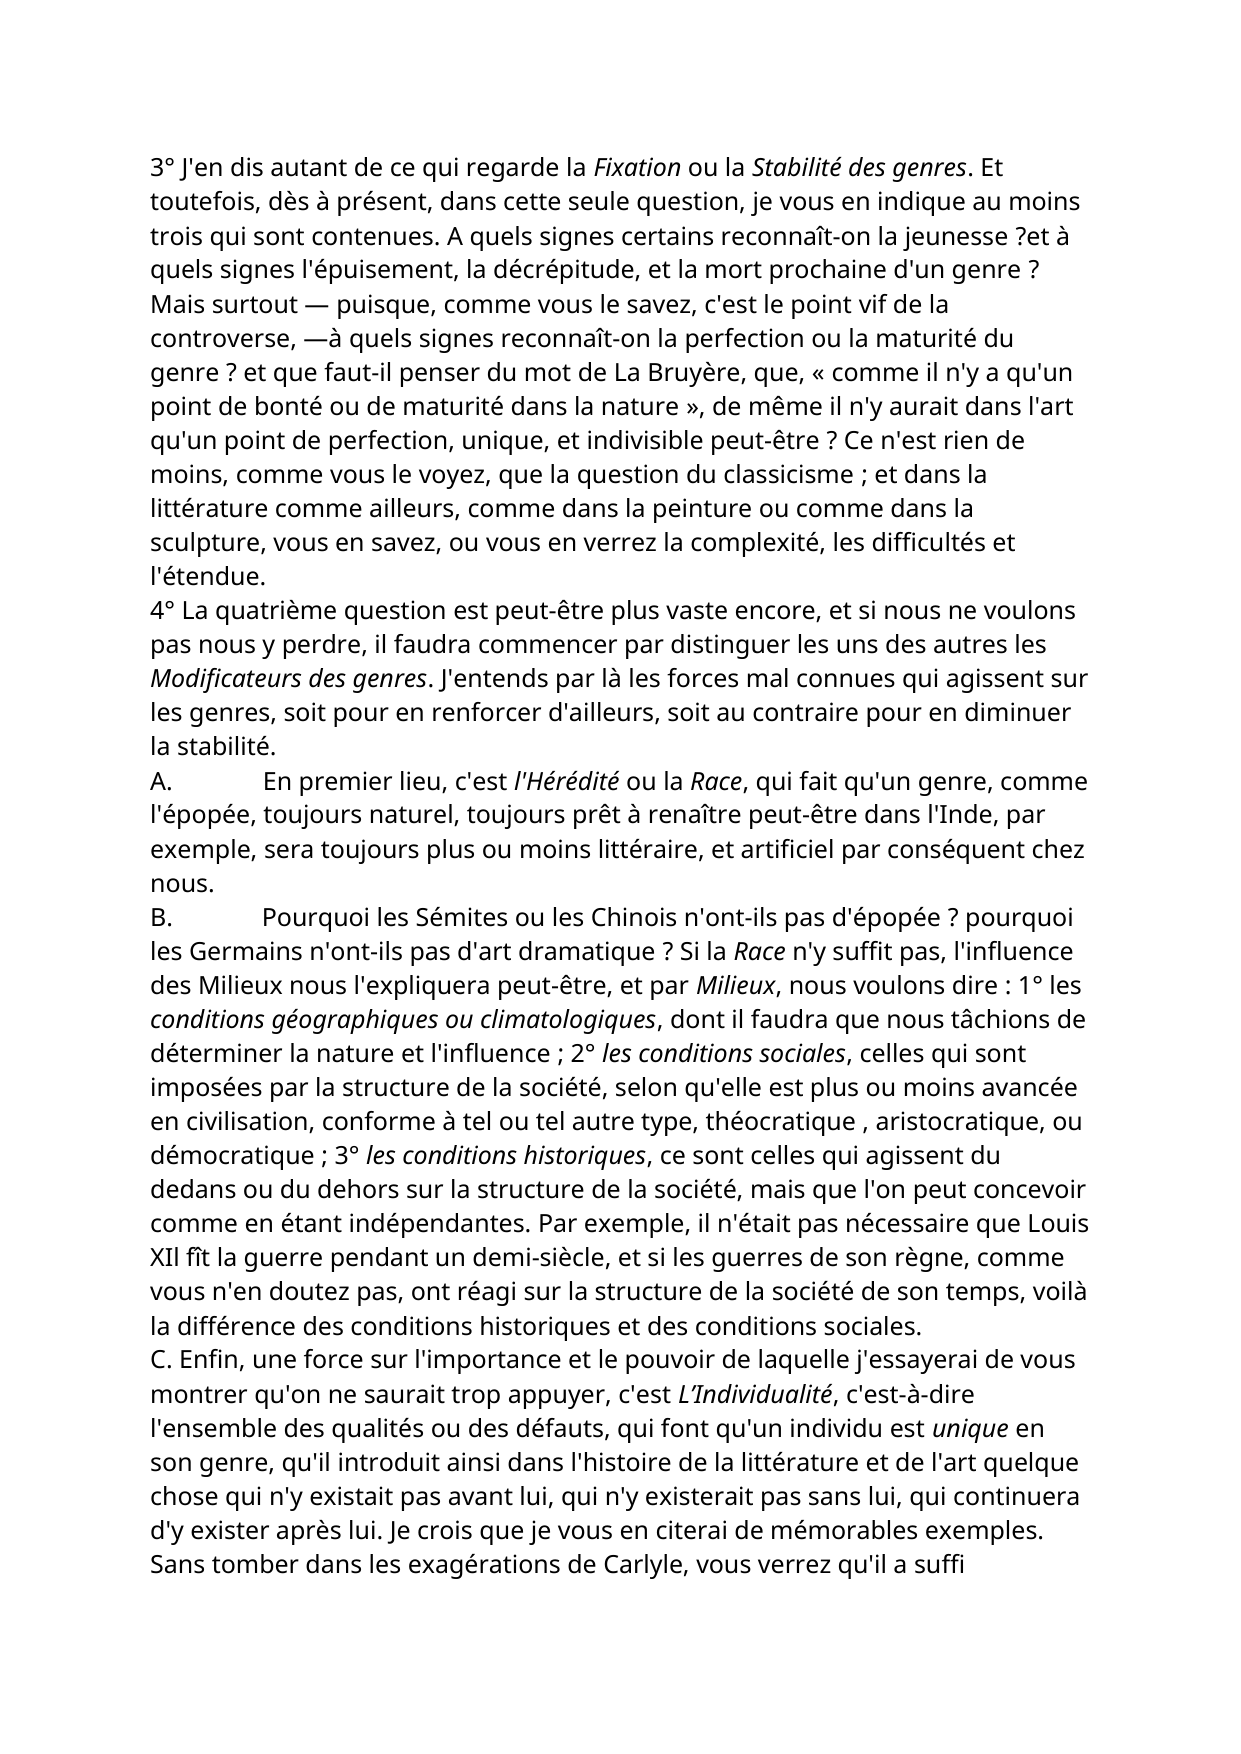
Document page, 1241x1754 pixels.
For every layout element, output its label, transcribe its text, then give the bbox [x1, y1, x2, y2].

text A. En premier lieu, c'est l'Hérédité ou la Race, qui fait qu'un genre, comme l'épopée, toujours naturel, toujours prêt à renaître peut-être dans l'Inde, par exemple, sera toujours plus ou moins littéraire, et artificiel par conséquent chez nous. [150, 763, 1091, 899]
text 4° La quatrième question est peut-être plus vaste encore, et si nous ne voulons pas nous y perdre, il faudra commencer par distinguer les uns des autres les Modificateurs des genres. J'entends par là les forces mal connues qui agissent sur les genres, soit pour en renforcer d'ailleurs, soit au contraire pour en diminuer la stabilité. [150, 593, 1091, 763]
text C. Enfin, une force sur l'importance et le pouvoir de laquelle j'essayerai de vous montrer qu'on ne saurait trop appuyer, c'est L’Individualité, c'est-à-dire l'ensemble des qualités ou des défauts, qui font qu'un individu est unique en son genre, qu'il introduit ainsi dans l'histoire de la littérature et de l'art quelque chose qui n'y existait pas avant lui, qui n'y existerait pas sans lui, qui continuera d'y exister après lui. Je crois que je vous en citerai de mémorables exemples. Sans tomber dans les exagérations de Carlyle, vous verrez qu'il a suffi [150, 1342, 1091, 1581]
text 3° J'en dis autant de ce qui regarde la Fixation ou la Stabilité des genres. Et toutefois, dès à présent, dans cette seule question, je vous en indique au moins trois qui sont contenues. A quels signes certains reconnaît-on la jeunesse ?et à quels signes l'épuisement, la décrépitude, et la mort prochaine d'un genre ? Mais surtout — puisque, comme vous le savez, c'est le point vif de la controverse, —à quels signes reconnaît-on la perfection ou la maturité du genre ? et que faut-il penser du mot de La Bruyère, que, « comme il n'y a qu'un point de bonté ou de maturité dans la nature », de même il n'y aurait dans l'art qu'un point de perfection, unique, et indivisible peut-être ? Ce n'est rien de moins, comme vous le voyez, que la question du classicisme ; et dans la littérature comme ailleurs, comme dans la peinture ou comme dans la sculpture, vous en savez, ou vous en verrez la complexité, les difficultés et l'étendue. [150, 150, 1091, 593]
text B. Pourquoi les Sémites ou les Chinois n'ont-ils pas d'épopée ? pourquoi les Germains n'ont-ils pas d'art dramatique ? Si la Race n'y suffit pas, l'influence des Milieux nous l'expliquera peut-être, et par Milieux, nous voulons dire : 1° les conditions géographiques ou climatologiques, dont il faudra que nous tâchions de déterminer la nature et l'influence ; 2° les conditions sociales, celles qui sont imposées par la structure de la société, selon qu'elle est plus ou moins avancée en civilisation, conforme à tel ou tel autre type, théocratique , aristocratique, ou démocratique ; 3° les conditions historiques, ce sont celles qui agissent du dedans ou du dehors sur la structure de la société, mais que l'on peut concevoir comme en étant indépendantes. Par exemple, il n'était pas nécessaire que Louis XIl fît la guerre pendant un demi-siècle, et si les guerres de son règne, comme vous n'en doutez pas, ont réagi sur la structure de la société de son temps, voilà la différence des conditions historiques et des conditions sociales. [150, 899, 1091, 1342]
